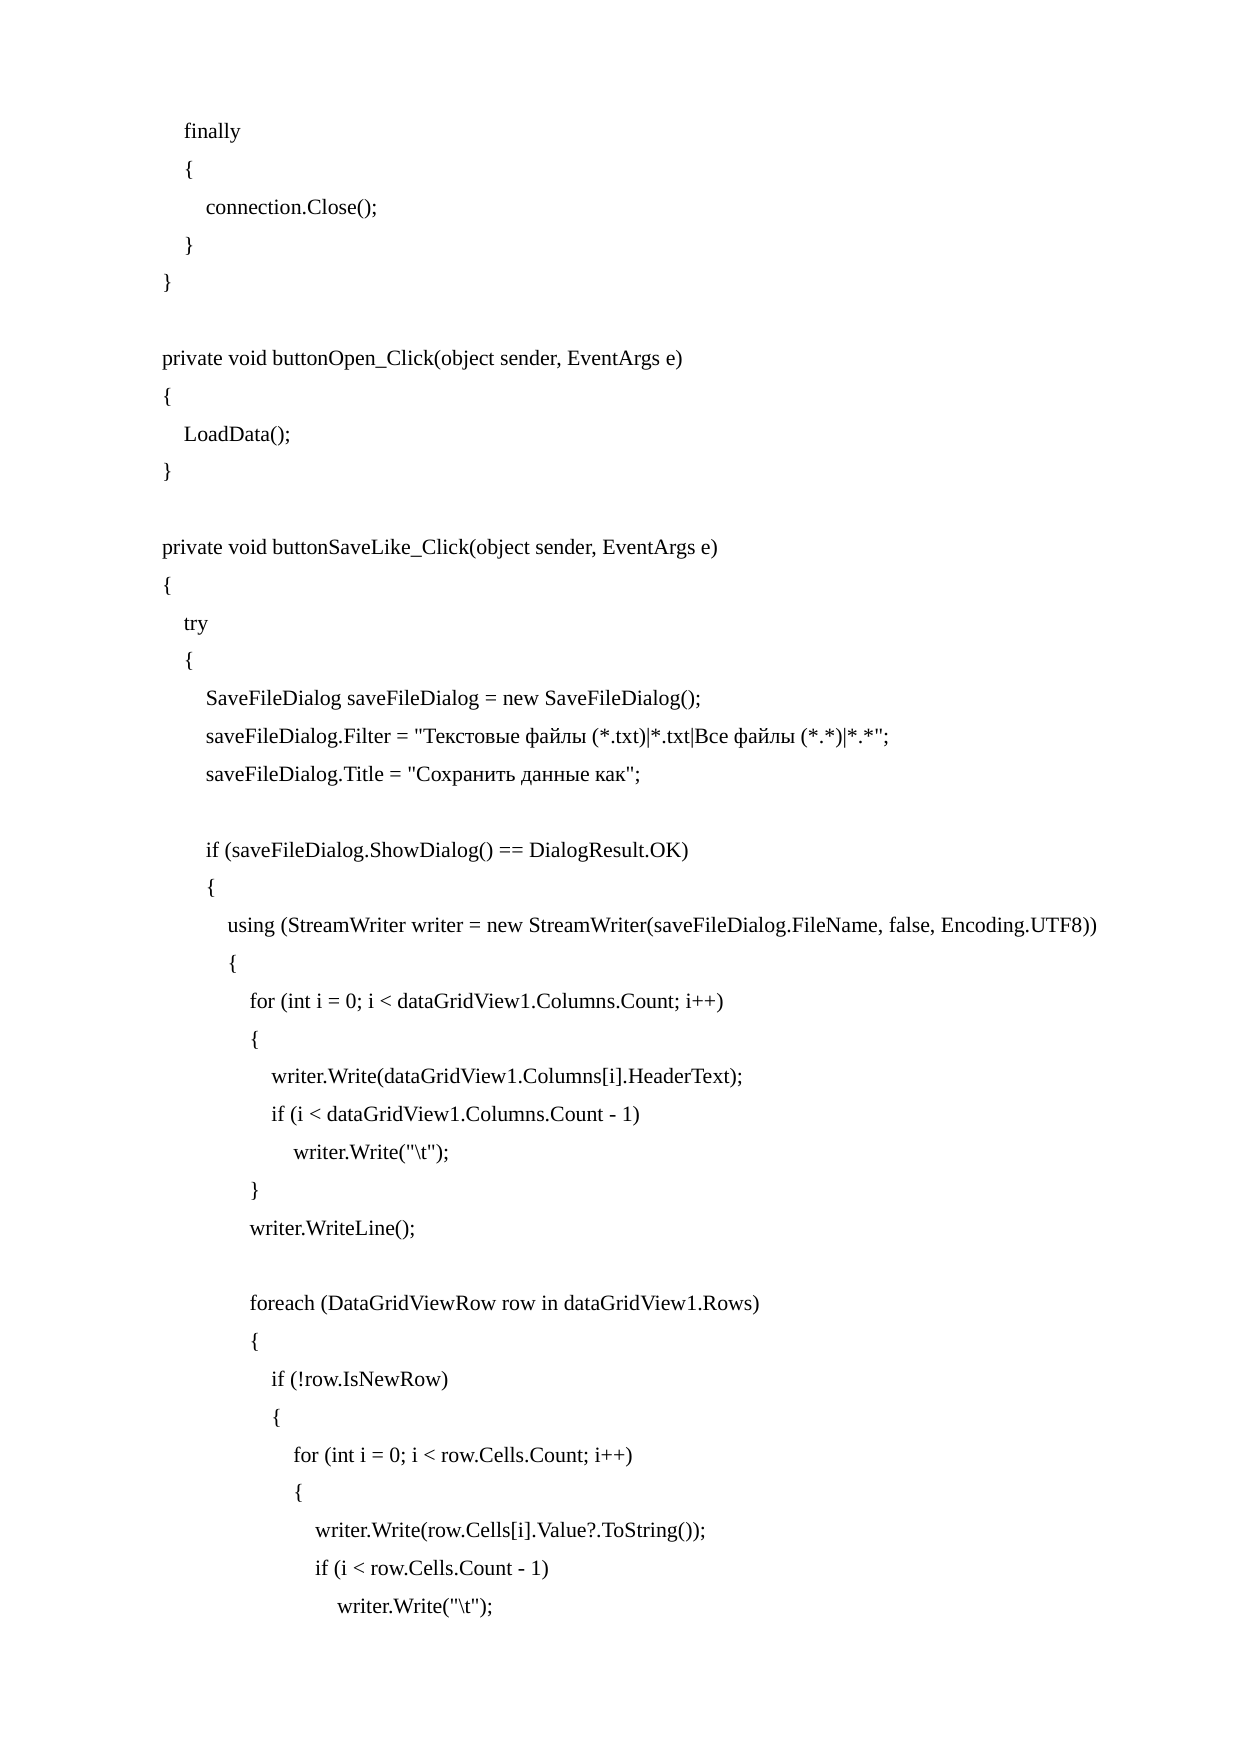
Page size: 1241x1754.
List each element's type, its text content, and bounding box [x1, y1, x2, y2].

text finally [118, 118, 1122, 143]
text if (i < dataGridView1.Columns.Count - 1) [118, 1101, 1122, 1126]
text if (saveFileDialog.ShowDialog() == DialogResult.OK) [118, 837, 1122, 862]
text try [118, 610, 1122, 635]
text { [118, 383, 1122, 408]
text { [118, 647, 1122, 673]
text LoadData(); [118, 421, 1122, 446]
text for (int i = 0; i < row.Cells.Count; i++) [118, 1442, 1122, 1467]
text for (int i = 0; i < dataGridView1.Columns.Count; i++) [118, 988, 1122, 1013]
text writer.Write(dataGridView1.Columns[i].HeaderText); [118, 1063, 1122, 1089]
text using (StreamWriter writer = new StreamWriter(saveFileDialog.FileName, false, Encoding.UTF8)) [118, 912, 1122, 937]
text SaveFileDialog saveFileDialog = new SaveFileDialog(); [118, 685, 1122, 711]
text { [118, 156, 1122, 181]
text saveFileDialog.Filter = "Текстовые файлы (*.txt)|*.txt|Все файлы (*.*)|*.*"; [118, 723, 1122, 748]
text } [118, 1177, 1122, 1202]
text { [118, 874, 1122, 899]
text private void buttonSaveLike_Click(object sender, EventArgs e) [118, 534, 1122, 559]
text saveFileDialog.Title = "Сохранить данные как"; [118, 761, 1122, 786]
text { [118, 572, 1122, 597]
text { [118, 1404, 1122, 1429]
text connection.Close(); [118, 194, 1122, 219]
text writer.Write("\t"); [118, 1139, 1122, 1164]
text foreach (DataGridViewRow row in dataGridView1.Rows) [118, 1290, 1122, 1316]
text { [118, 1479, 1122, 1504]
text writer.Write(row.Cells[i].Value?.ToString()); [118, 1517, 1122, 1542]
text { [118, 1026, 1122, 1051]
text } [118, 232, 1122, 257]
text private void buttonOpen_Click(object sender, EventArgs e) [118, 345, 1122, 370]
text if (i < row.Cells.Count - 1) [118, 1555, 1122, 1580]
text } [118, 458, 1122, 484]
text { [118, 1328, 1122, 1353]
text } [118, 269, 1122, 294]
text if (!row.IsNewRow) [118, 1366, 1122, 1391]
text writer.Write("\t"); [118, 1593, 1122, 1618]
text writer.WriteLine(); [118, 1215, 1122, 1240]
text { [118, 950, 1122, 975]
